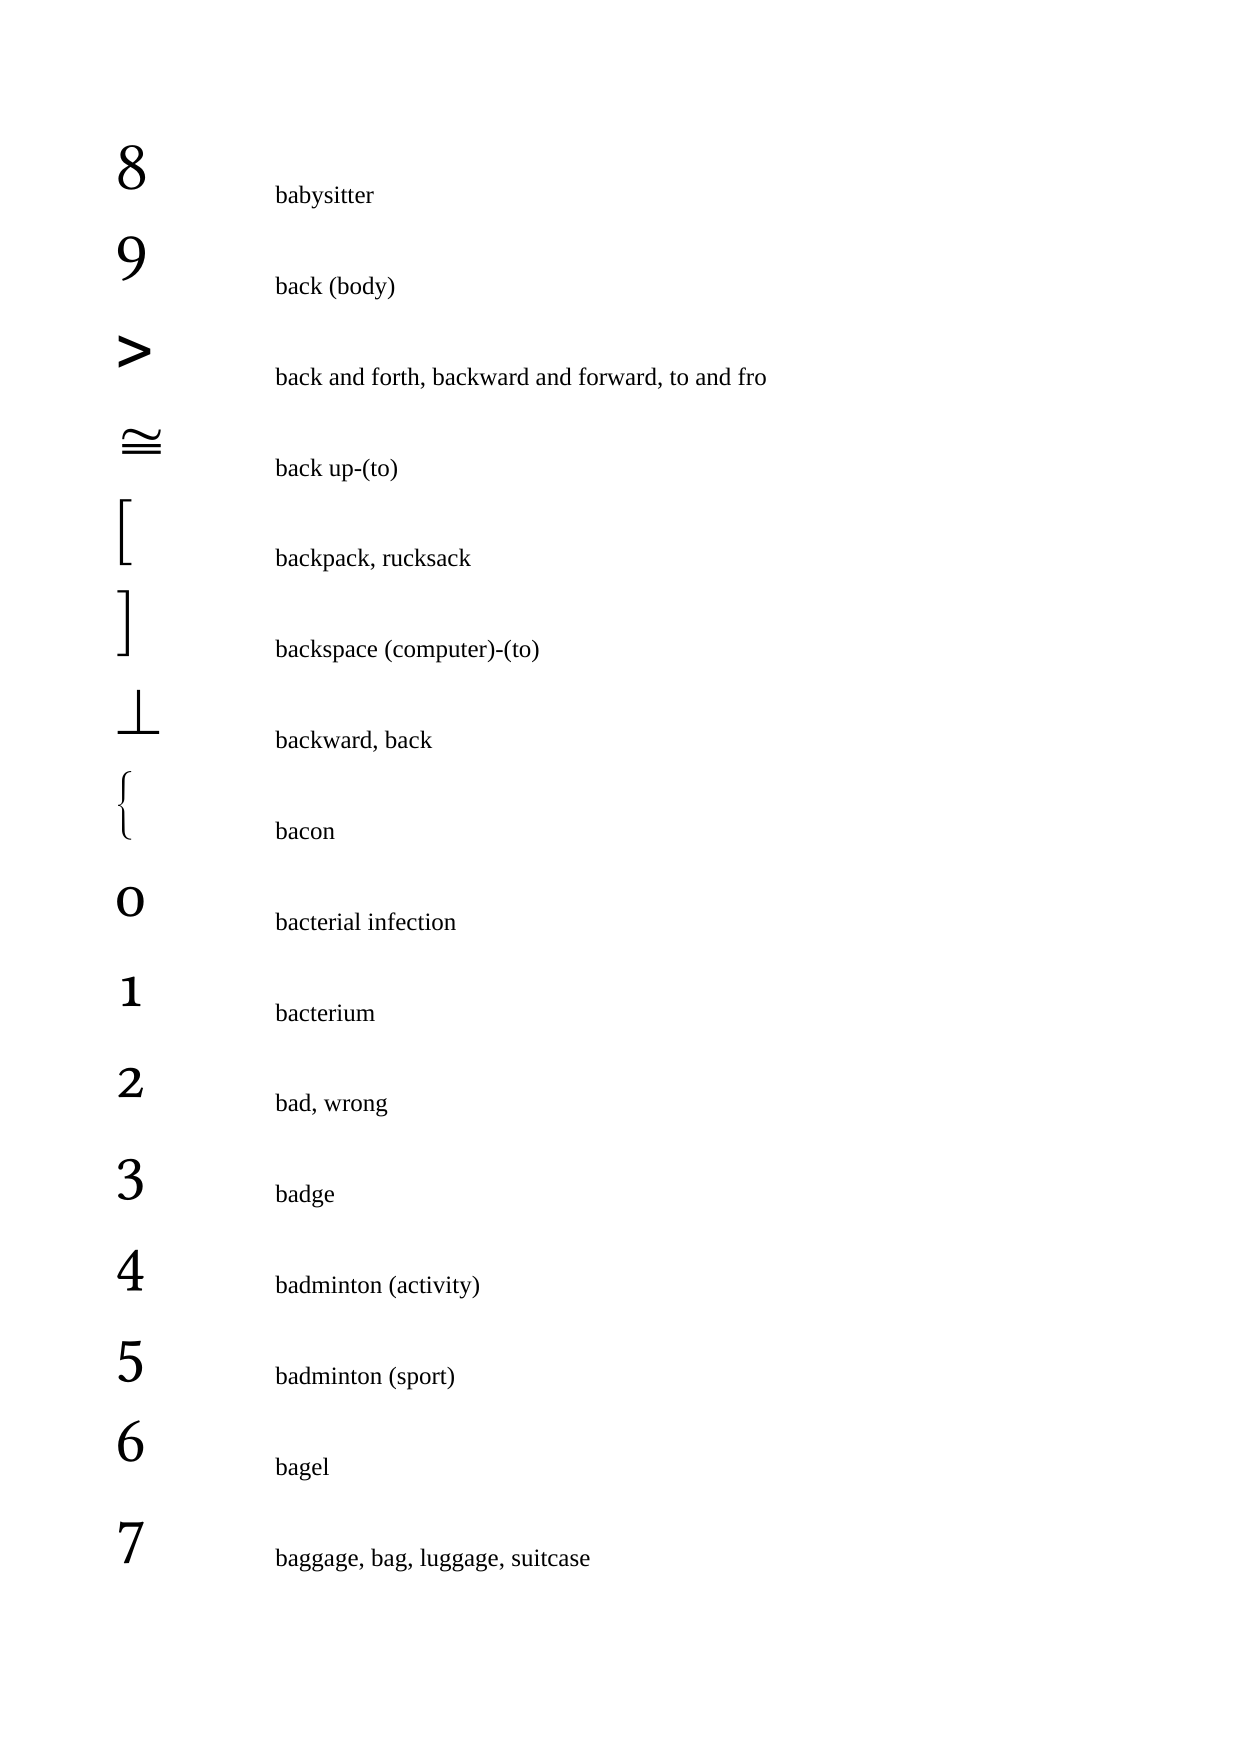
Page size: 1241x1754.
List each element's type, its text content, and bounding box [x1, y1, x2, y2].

table_cell bacon [275, 754, 949, 845]
table_cell  [115, 300, 275, 391]
table_cell backward, back [275, 663, 949, 754]
table_cell  [115, 754, 275, 845]
table_cell badge [275, 1117, 949, 1208]
table_cell  [115, 1026, 275, 1117]
table_cell back (body) [275, 209, 949, 300]
table_cell backpack, rucksack [275, 481, 949, 572]
table_cell badminton (sport) [275, 1299, 949, 1390]
table_cell backspace (computer)-(to) [275, 572, 949, 663]
table_cell  [115, 1117, 275, 1208]
table_cell bacterium [275, 936, 949, 1026]
table_cell  [115, 1208, 275, 1299]
table_cell back up-(to) [275, 391, 949, 481]
table_cell  [115, 572, 275, 663]
table_cell  [115, 118, 275, 209]
table_cell  [115, 663, 275, 754]
table_cell  [115, 845, 275, 936]
table_cell bacterial infection [275, 845, 949, 936]
table_cell bad, wrong [275, 1026, 949, 1117]
table_cell  [115, 391, 275, 481]
table_cell  [115, 1481, 275, 1571]
table_cell badminton (activity) [275, 1208, 949, 1299]
table_cell bagel [275, 1390, 949, 1481]
table_cell  [115, 936, 275, 1026]
table_cell  [115, 209, 275, 300]
table_cell babysitter [275, 118, 949, 209]
table_cell  [115, 1299, 275, 1390]
table_cell baggage, bag, luggage, suitcase [275, 1481, 949, 1571]
table_cell back and forth, backward and forward, to and fro [275, 300, 949, 391]
table_cell  [115, 1390, 275, 1481]
table_cell  [115, 481, 275, 572]
